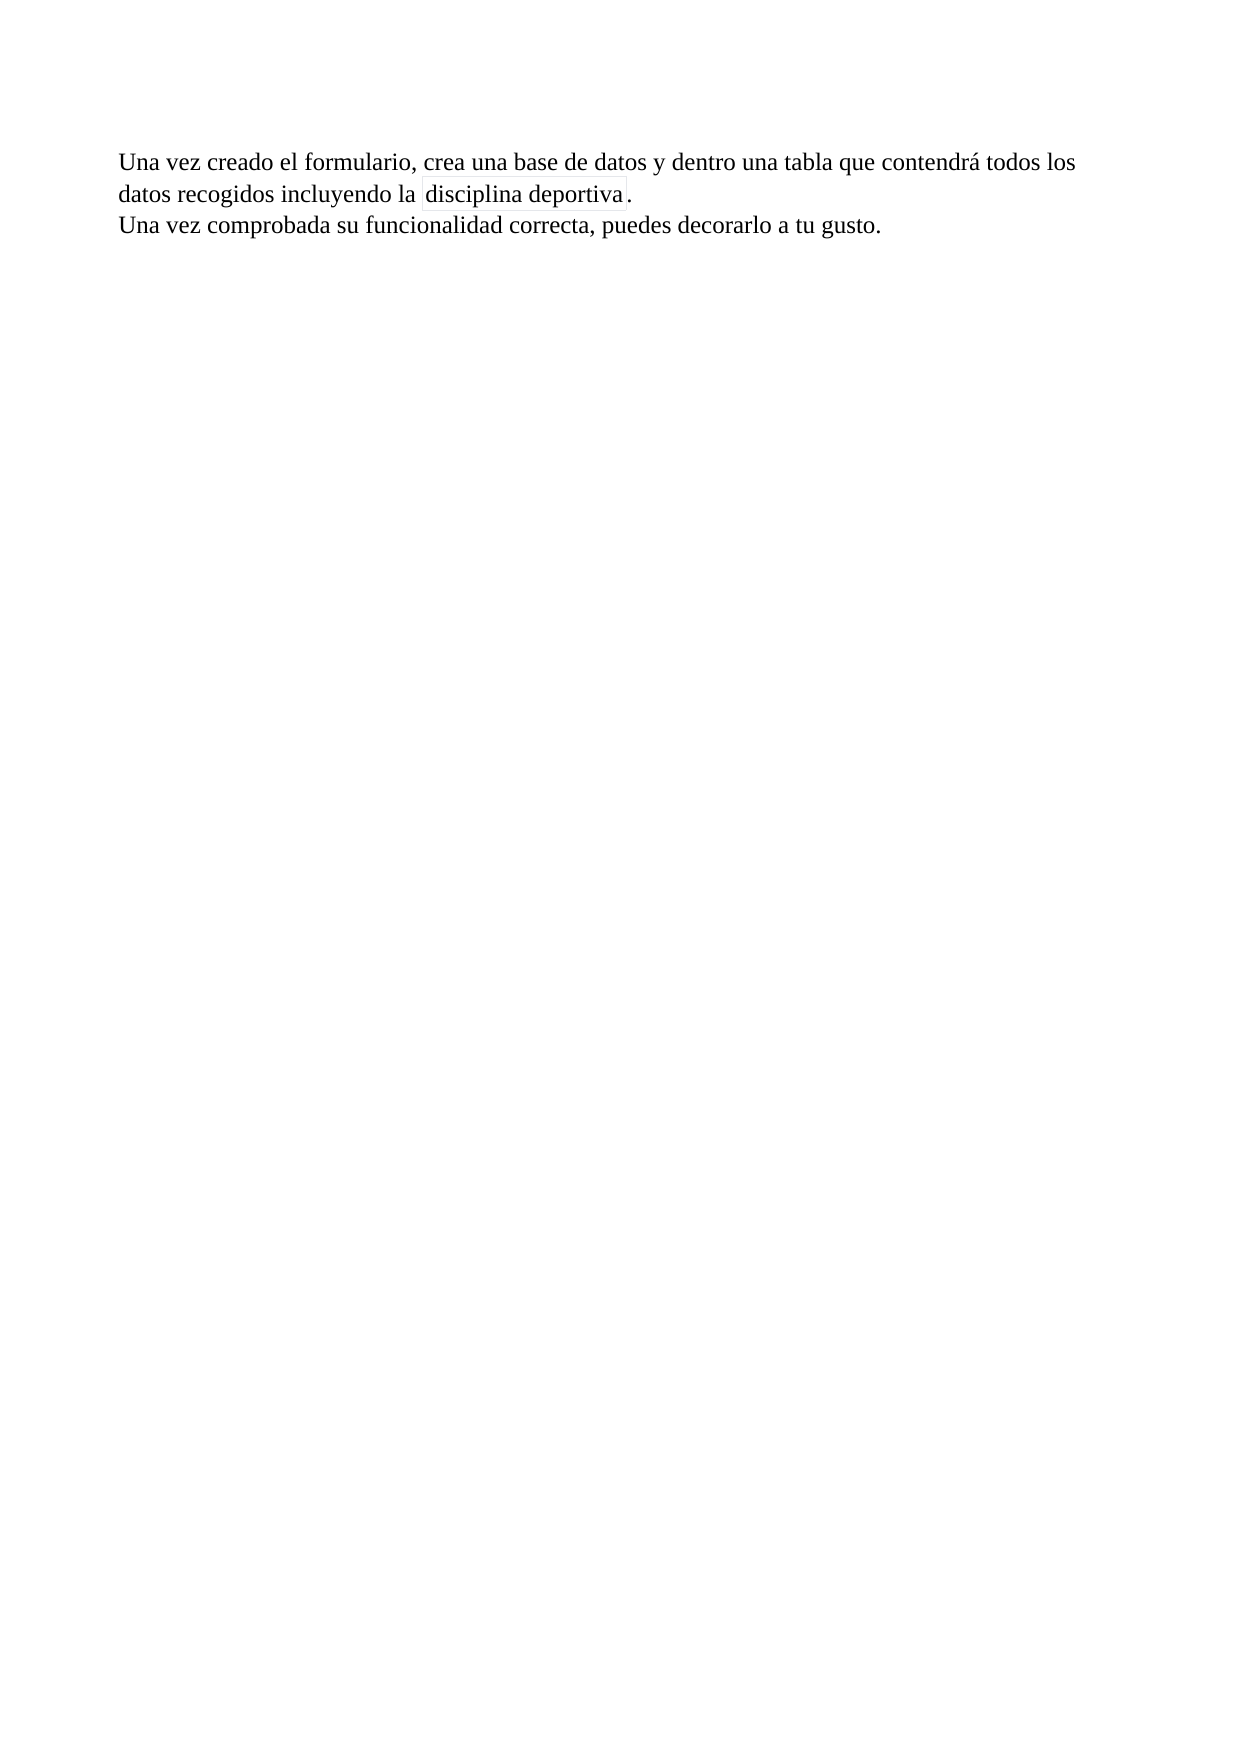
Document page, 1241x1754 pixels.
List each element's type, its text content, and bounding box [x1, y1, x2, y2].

text Una vez creado el formulario, crea una base de datos y dentro una tabla que contendrá todos los datos recogidos incluyendo la disciplina deportiva. [118, 147, 1122, 210]
text Una vez comprobada su funcionalidad correcta, puedes decorarlo a tu gusto. [118, 210, 1122, 239]
